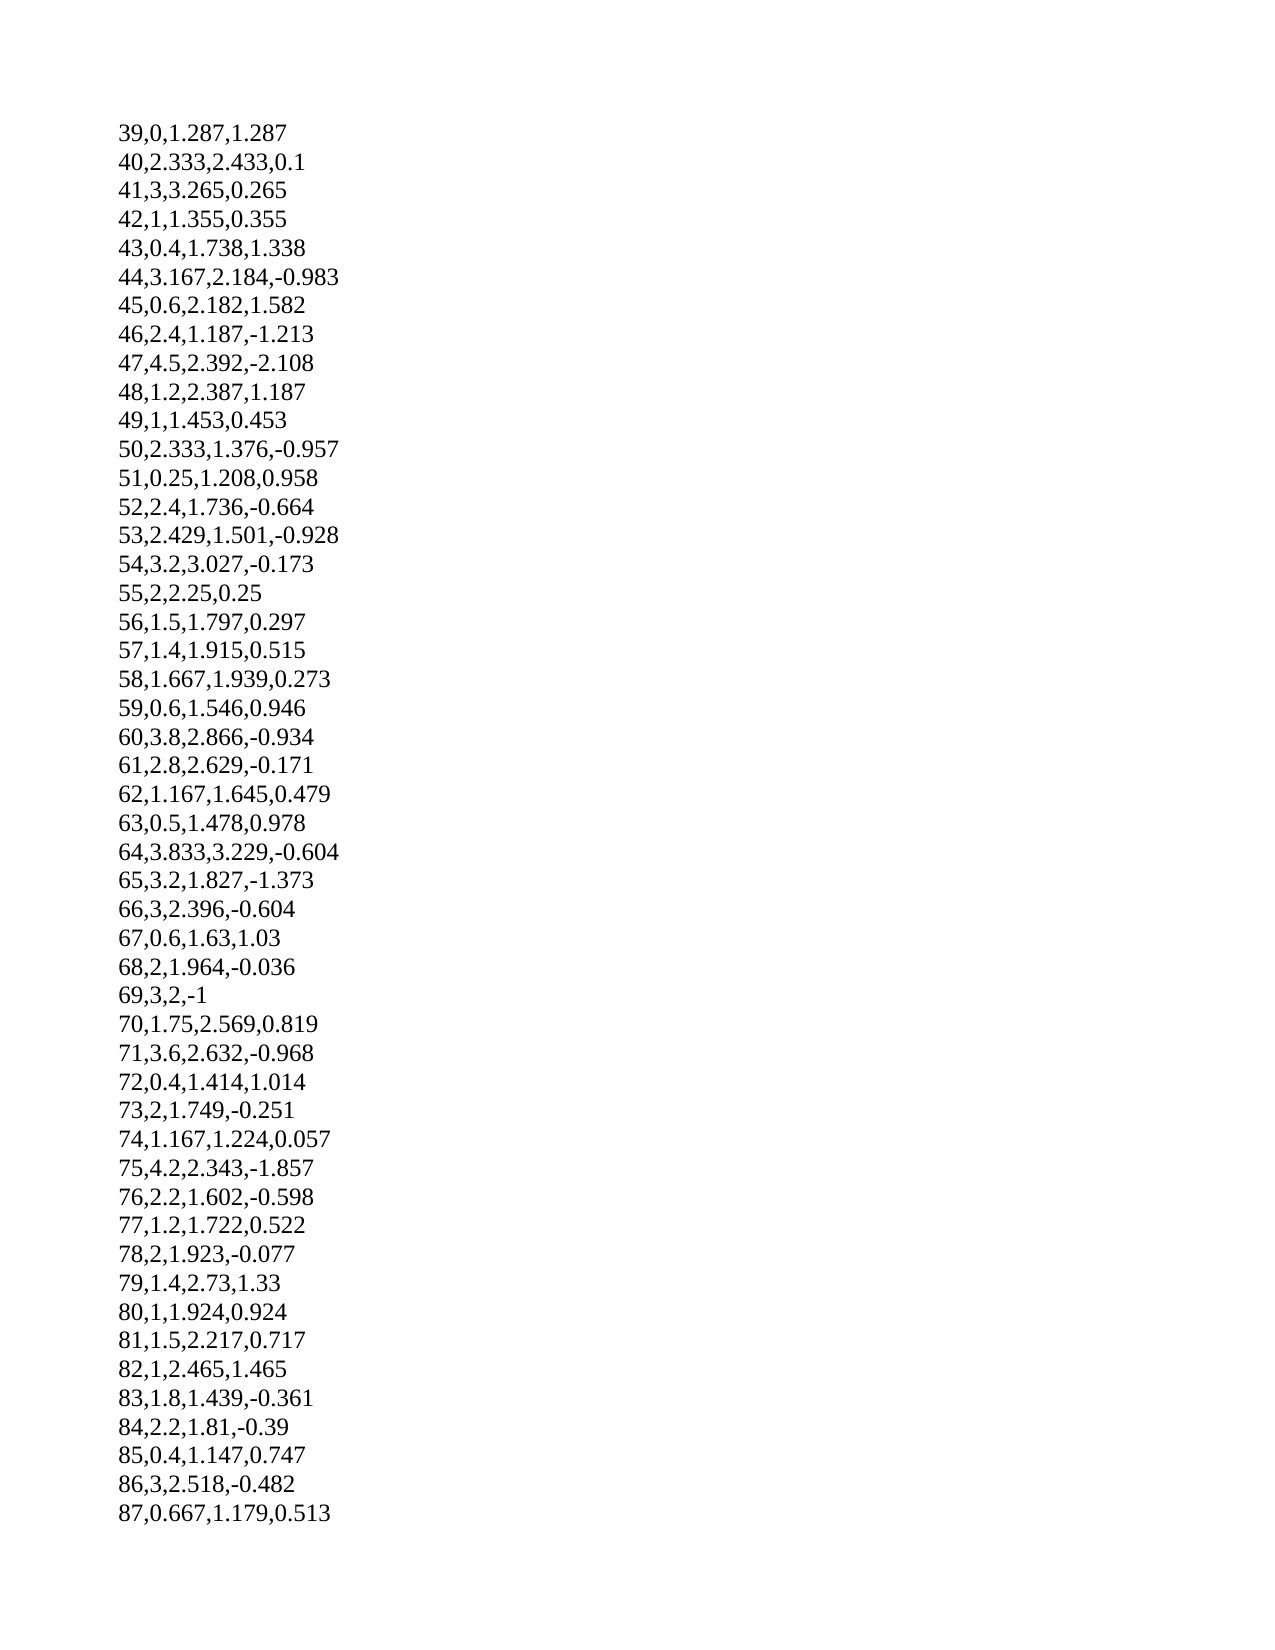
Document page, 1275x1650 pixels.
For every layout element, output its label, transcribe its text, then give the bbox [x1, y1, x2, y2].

text 66,3,2.396,-0.604 [118, 894, 1157, 923]
text 56,1.5,1.797,0.297 [118, 607, 1157, 636]
text 45,0.6,2.182,1.582 [118, 291, 1157, 319]
text 69,3,2,-1 [118, 981, 1157, 1009]
text 70,1.75,2.569,0.819 [118, 1009, 1157, 1038]
text 55,2,2.25,0.25 [118, 578, 1157, 607]
text 62,1.167,1.645,0.479 [118, 779, 1157, 808]
text 85,0.4,1.147,0.747 [118, 1441, 1157, 1469]
text 73,2,1.749,-0.251 [118, 1096, 1157, 1124]
text 63,0.5,1.478,0.978 [118, 808, 1157, 837]
text 64,3.833,3.229,-0.604 [118, 837, 1157, 866]
text 44,3.167,2.184,-0.983 [118, 262, 1157, 291]
text 81,1.5,2.217,0.717 [118, 1326, 1157, 1354]
text 84,2.2,1.81,-0.39 [118, 1412, 1157, 1441]
text 58,1.667,1.939,0.273 [118, 664, 1157, 693]
text 59,0.6,1.546,0.946 [118, 693, 1157, 722]
text 46,2.4,1.187,-1.213 [118, 319, 1157, 348]
text 78,2,1.923,-0.077 [118, 1239, 1157, 1268]
text 43,0.4,1.738,1.338 [118, 233, 1157, 262]
text 86,3,2.518,-0.482 [118, 1469, 1157, 1498]
text 79,1.4,2.73,1.33 [118, 1268, 1157, 1297]
text 82,1,2.465,1.465 [118, 1354, 1157, 1383]
text 80,1,1.924,0.924 [118, 1297, 1157, 1326]
text 57,1.4,1.915,0.515 [118, 636, 1157, 664]
text 53,2.429,1.501,-0.928 [118, 521, 1157, 549]
text 74,1.167,1.224,0.057 [118, 1124, 1157, 1153]
text 48,1.2,2.387,1.187 [118, 377, 1157, 406]
text 41,3,3.265,0.265 [118, 176, 1157, 204]
text 83,1.8,1.439,-0.361 [118, 1383, 1157, 1412]
text 61,2.8,2.629,-0.171 [118, 751, 1157, 779]
text 39,0,1.287,1.287 [118, 118, 1157, 147]
text 40,2.333,2.433,0.1 [118, 147, 1157, 176]
text 67,0.6,1.63,1.03 [118, 923, 1157, 952]
text 75,4.2,2.343,-1.857 [118, 1153, 1157, 1182]
text 60,3.8,2.866,-0.934 [118, 722, 1157, 751]
text 77,1.2,1.722,0.522 [118, 1211, 1157, 1239]
text 76,2.2,1.602,-0.598 [118, 1182, 1157, 1211]
text 47,4.5,2.392,-2.108 [118, 348, 1157, 377]
text 50,2.333,1.376,-0.957 [118, 434, 1157, 463]
text 49,1,1.453,0.453 [118, 406, 1157, 434]
text 72,0.4,1.414,1.014 [118, 1067, 1157, 1096]
text 54,3.2,3.027,-0.173 [118, 549, 1157, 578]
text 51,0.25,1.208,0.958 [118, 463, 1157, 492]
text 52,2.4,1.736,-0.664 [118, 492, 1157, 521]
text 68,2,1.964,-0.036 [118, 952, 1157, 981]
text 65,3.2,1.827,-1.373 [118, 866, 1157, 894]
text 87,0.667,1.179,0.513 [118, 1498, 1157, 1527]
text 42,1,1.355,0.355 [118, 204, 1157, 233]
text 71,3.6,2.632,-0.968 [118, 1038, 1157, 1067]
